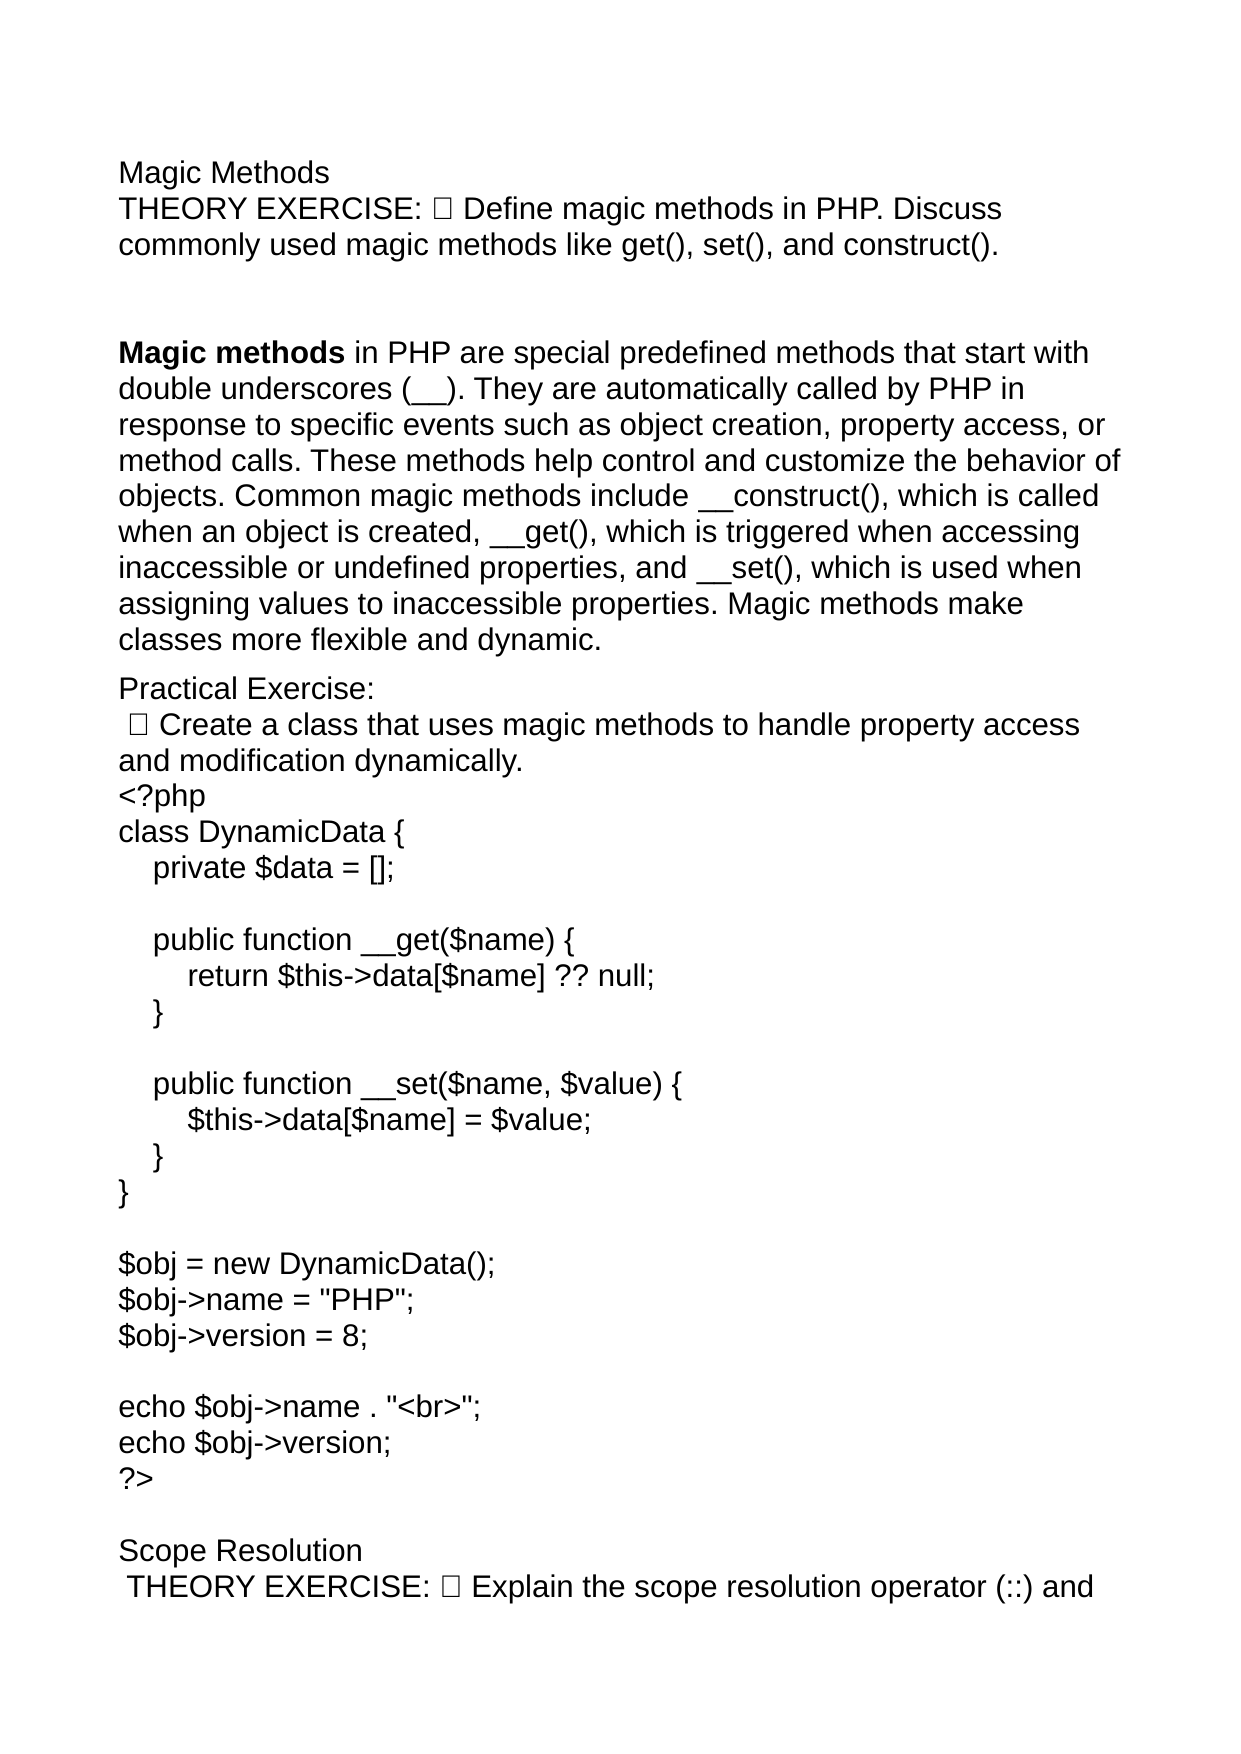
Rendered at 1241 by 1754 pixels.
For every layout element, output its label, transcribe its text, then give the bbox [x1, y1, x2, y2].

text $this->data[$name] = $value; [118, 1101, 1122, 1137]
text } [118, 993, 1122, 1029]
text ?> [118, 1460, 1122, 1496]
text private $data = []; [118, 849, 1122, 885]
text Magic Methods [118, 154, 1122, 190]
text Magic methods in PHP are special predefined methods that start with double underscores (__). They are automatically called by PHP in response to specific events such as object creation, property access, or method calls. These methods help control and customize the behavior of objects. Common magic methods include __construct(), which is called when an object is created, __get(), which is triggered when accessing inaccessible or undefined properties, and __set(), which is used when assigning values to inaccessible properties. Magic methods make classes more flexible and dynamic. [118, 334, 1122, 657]
text echo $obj->name . "<br>"; [118, 1388, 1122, 1424]
text echo $obj->version; [118, 1424, 1122, 1460]
text public function __set($name, $value) { [118, 1065, 1122, 1101]
text Scope Resolution [118, 1532, 1122, 1568]
text THEORY EXERCISE:  Explain the scope resolution operator (::) and [118, 1568, 1122, 1604]
text $obj->name = "PHP"; [118, 1281, 1122, 1317]
text  Create a class that uses magic methods to handle property access and modification dynamically. [118, 706, 1122, 777]
text THEORY EXERCISE:  Define magic methods in PHP. Discuss commonly used magic methods like get(), set(), and construct(). [118, 190, 1122, 262]
text public function __get($name) { [118, 921, 1122, 957]
text } [118, 1173, 1122, 1209]
text $obj->version = 8; [118, 1317, 1122, 1352]
text <?php [118, 777, 1122, 813]
text } [118, 1137, 1122, 1173]
text $obj = new DynamicData(); [118, 1245, 1122, 1281]
text Practical Exercise: [118, 670, 1122, 706]
text return $this->data[$name] ?? null; [118, 957, 1122, 993]
text class DynamicData { [118, 813, 1122, 849]
